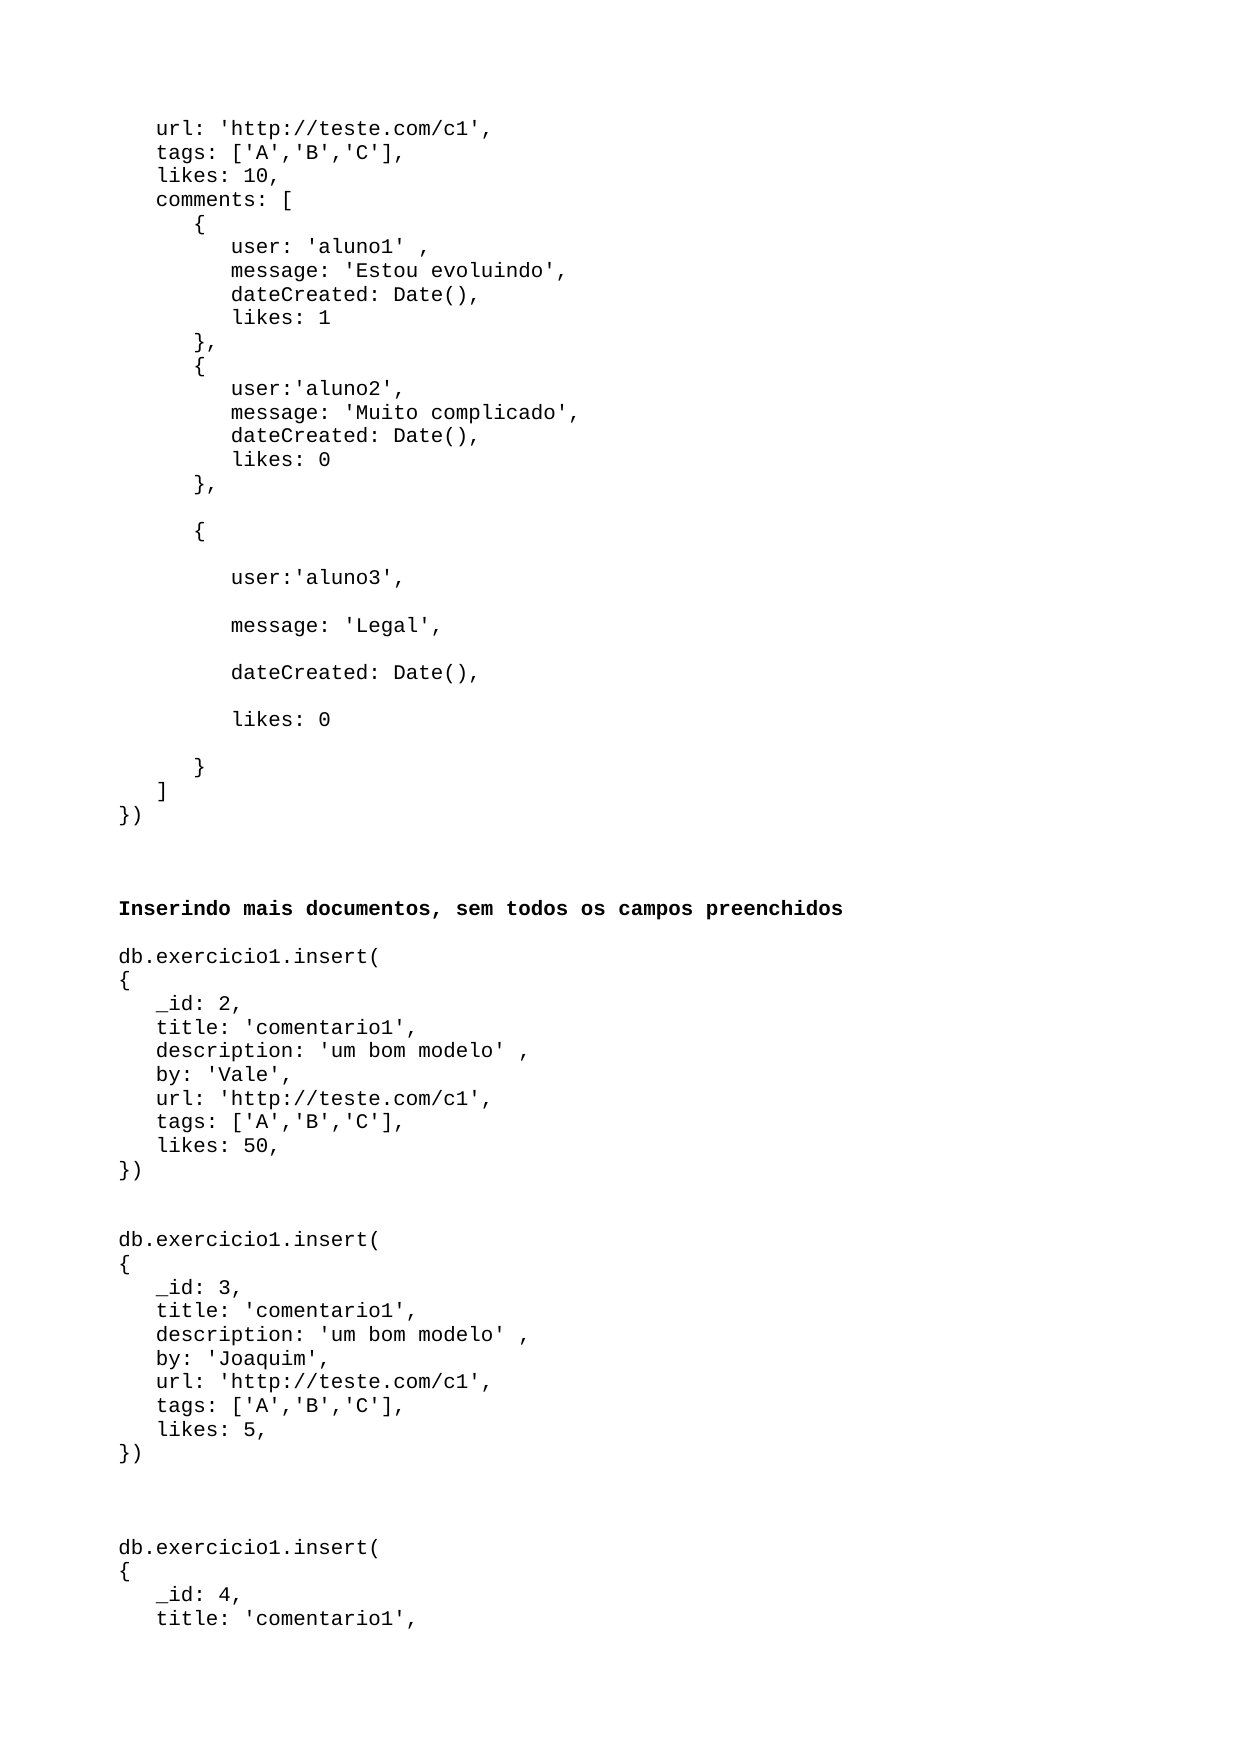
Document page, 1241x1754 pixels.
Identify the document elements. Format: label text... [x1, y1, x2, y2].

text url: 'http://teste.com/c1', tags: ['A','B','C'], likes: 10, comments: [ { user: 'aluno1' , message: 'Estou evoluindo', dateCreated: Date(), likes: 1 }, { user:'aluno2', message: 'Muito complicado', dateCreated: Date(), likes: 0 }, { user:'aluno3', message: 'Legal', dateCreated: Date(), likes: 0 } ] }) Inserindo mais documentos, sem todos os campos preenchidos db.exercicio1.insert( { _id: 2, title: 'comentario1', description: 'um bom modelo' , by: 'Vale', url: 'http://teste.com/c1', tags: ['A','B','C'], likes: 50, }) db.exercicio1.insert( { _id: 3, title: 'comentario1', description: 'um bom modelo' , by: 'Joaquim', url: 'http://teste.com/c1', tags: ['A','B','C'], likes: 5, }) db.exercicio1.insert( { _id: 4, title: 'comentario1', [118, 118, 1122, 1631]
